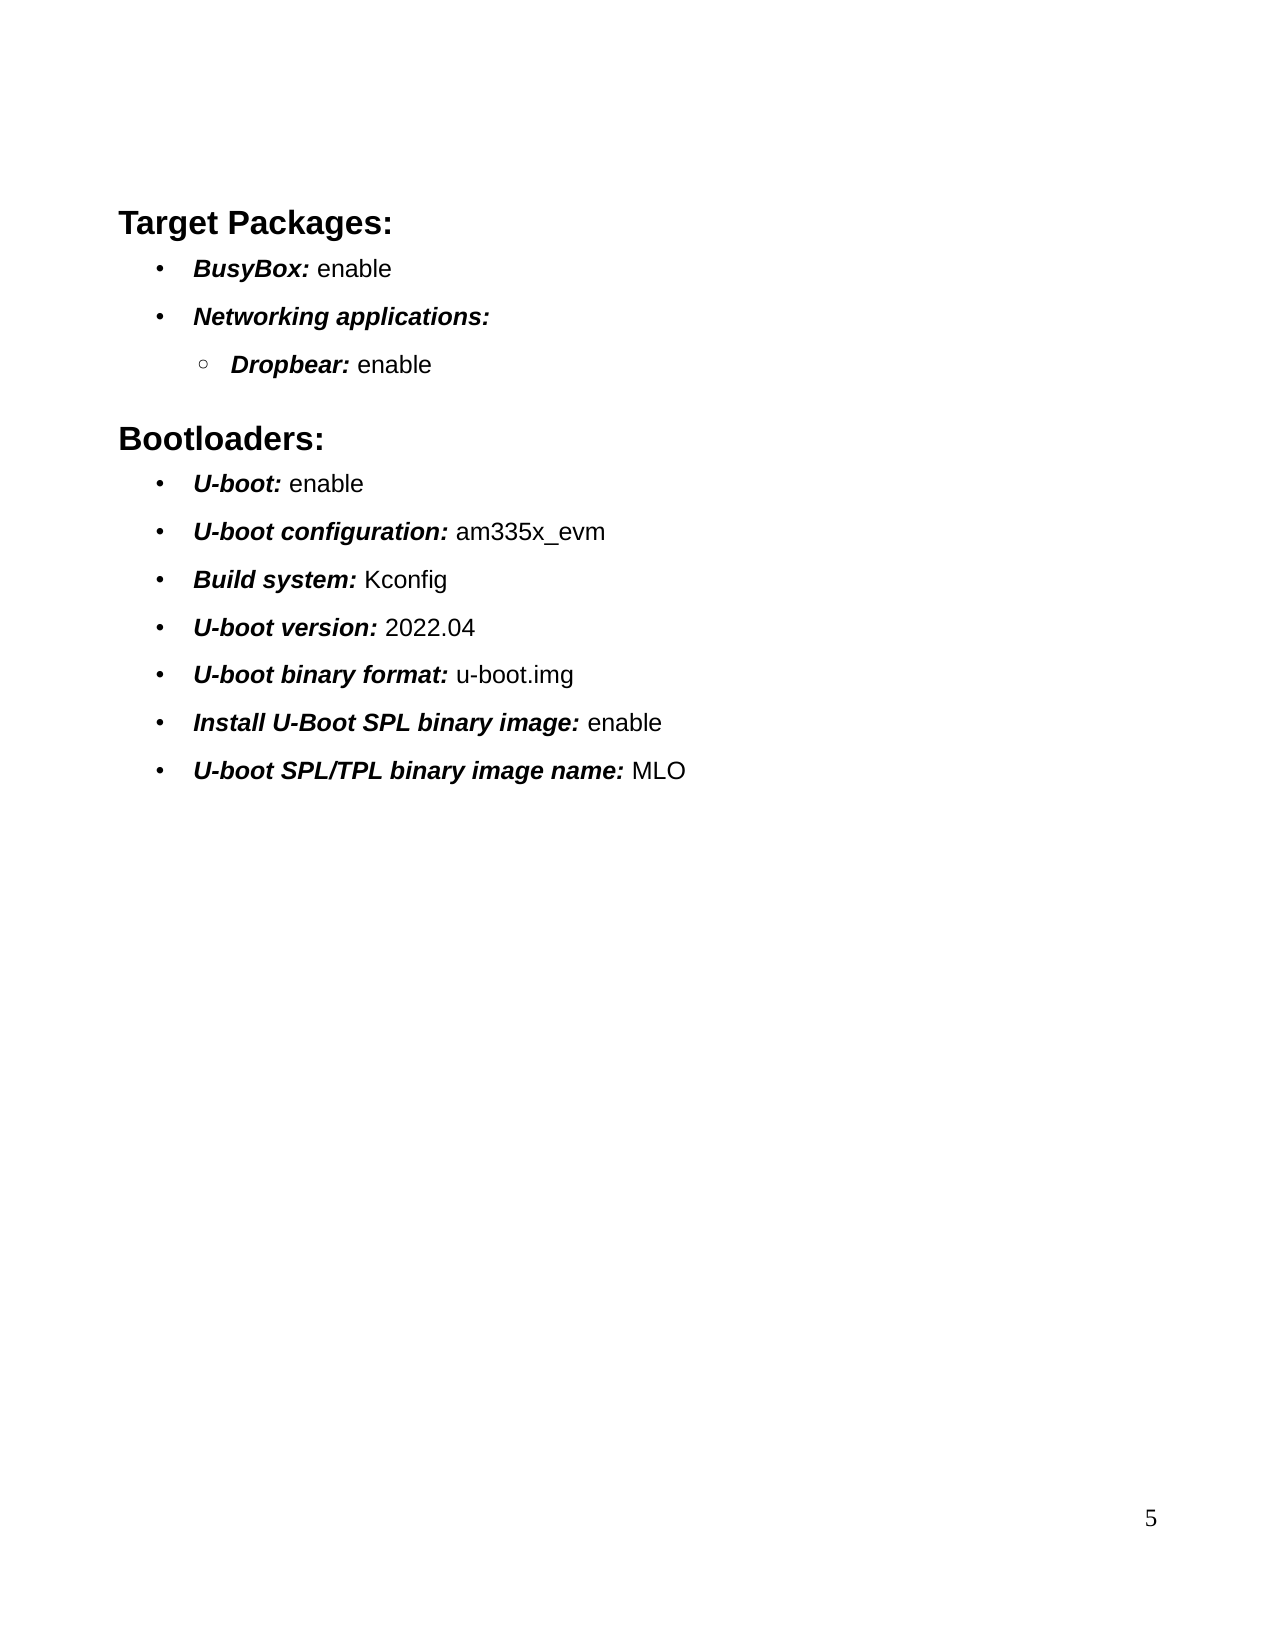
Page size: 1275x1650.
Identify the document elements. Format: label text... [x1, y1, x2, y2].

subtitle Bootloaders: [118, 418, 1157, 457]
subtitle Target Packages: [118, 203, 1157, 242]
list BusyBox: enable [156, 254, 1157, 283]
list Build system: Kconfig [156, 565, 1157, 594]
list Networking applications: [156, 302, 1157, 331]
list U-boot version: 2022.04 [156, 613, 1157, 641]
list U-boot SPL/TPL binary image name: MLO [156, 756, 1157, 784]
list Install U-Boot SPL binary image: enable [156, 708, 1157, 737]
list Dropbear: enable [193, 350, 1157, 379]
list U-boot: enable [156, 469, 1157, 498]
list U-boot binary format: u-boot.img [156, 660, 1157, 689]
list U-boot configuration: am335x_evm [156, 517, 1157, 546]
